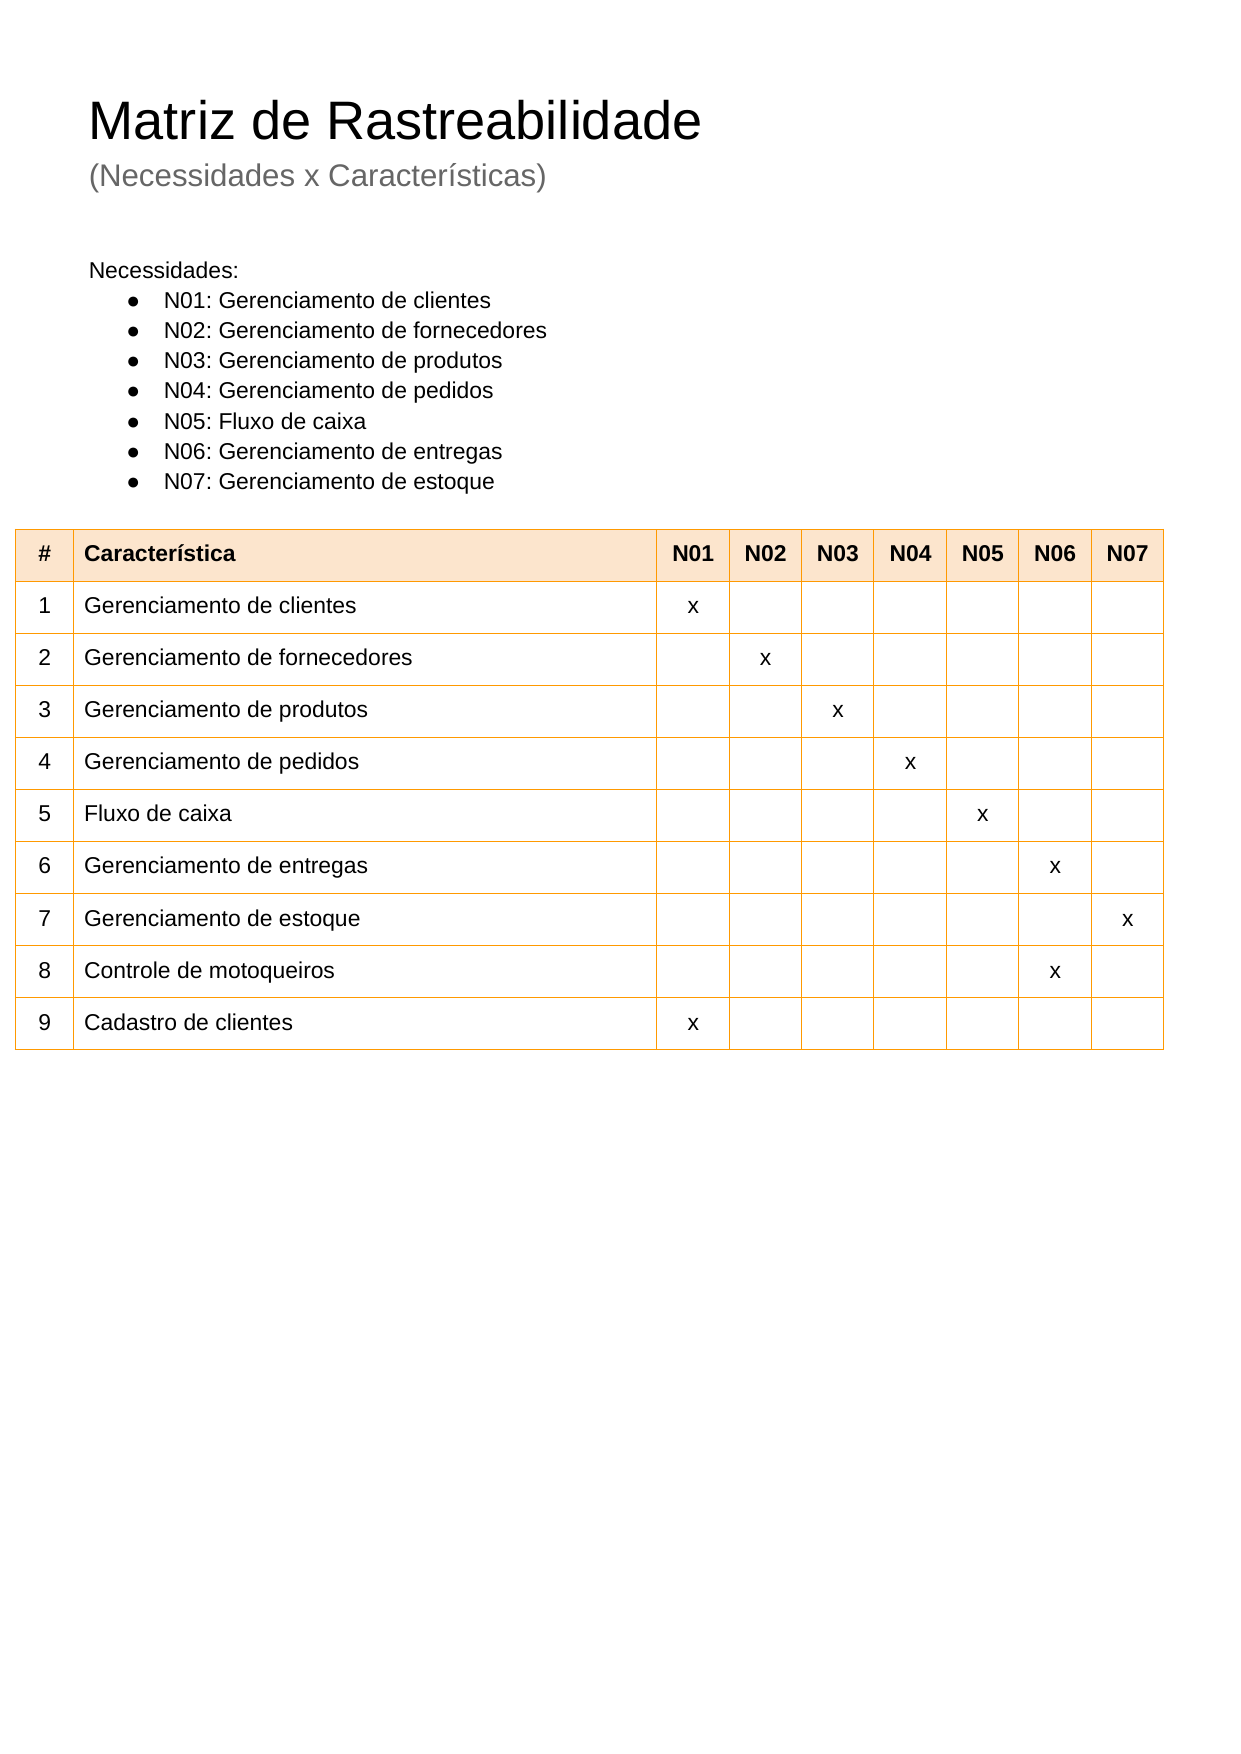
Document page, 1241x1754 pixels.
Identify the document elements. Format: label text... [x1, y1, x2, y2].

table_cell [730, 790, 801, 841]
table_header N06 [1019, 530, 1091, 581]
table_cell [730, 686, 801, 737]
table_header N01 [657, 530, 729, 581]
table_cell Controle de motoqueiros [74, 946, 656, 997]
list N06: Gerenciamento de entregas [126, 438, 1090, 464]
table_cell [874, 634, 946, 685]
table_cell 9 [16, 998, 73, 1049]
table_cell 6 [16, 842, 73, 893]
table_cell [730, 998, 801, 1049]
table_cell [1092, 582, 1163, 633]
table_cell [802, 738, 873, 789]
table_cell [1019, 738, 1091, 789]
table_cell [1092, 842, 1163, 893]
table_cell x [730, 634, 801, 685]
table_cell [874, 998, 946, 1049]
list N04: Gerenciamento de pedidos [126, 377, 1090, 404]
table_cell [730, 946, 801, 997]
table_cell [730, 738, 801, 789]
table_cell x [874, 738, 946, 789]
table_cell [802, 894, 873, 945]
subtitle (Necessidades x Características) [88, 157, 1090, 193]
table_cell [874, 842, 946, 893]
table_cell [947, 842, 1018, 893]
table_cell x [1019, 842, 1091, 893]
table_cell [1092, 790, 1163, 841]
list N07: Gerenciamento de estoque [126, 468, 1090, 494]
list N01: Gerenciamento de clientes [126, 287, 1090, 313]
table_header N07 [1092, 530, 1163, 581]
table_cell [947, 582, 1018, 633]
table_cell Gerenciamento de clientes [74, 582, 656, 633]
text Necessidades: [88, 257, 1090, 283]
table_cell 1 [16, 582, 73, 633]
table_header Característica [74, 530, 656, 581]
table_cell [657, 790, 729, 841]
table_cell [802, 634, 873, 685]
title Matriz de Rastreabilidade [88, 88, 1090, 151]
table_cell [730, 842, 801, 893]
table_cell [1019, 634, 1091, 685]
table_header N02 [730, 530, 801, 581]
table_cell [730, 894, 801, 945]
table_cell [947, 738, 1018, 789]
table_cell 7 [16, 894, 73, 945]
table_cell Gerenciamento de estoque [74, 894, 656, 945]
table_cell [657, 946, 729, 997]
table_cell [1019, 894, 1091, 945]
table_cell [874, 790, 946, 841]
table_cell [802, 790, 873, 841]
table_cell [1092, 686, 1163, 737]
table_cell x [947, 790, 1018, 841]
table_cell [802, 998, 873, 1049]
table_cell [730, 582, 801, 633]
table_header N04 [874, 530, 946, 581]
table_cell Gerenciamento de pedidos [74, 738, 656, 789]
table_cell x [657, 582, 729, 633]
table_cell 8 [16, 946, 73, 997]
table_cell [657, 686, 729, 737]
table_cell 3 [16, 686, 73, 737]
table_cell [657, 894, 729, 945]
table_cell x [1092, 894, 1163, 945]
table_cell [1092, 998, 1163, 1049]
table_cell Gerenciamento de produtos [74, 686, 656, 737]
table_header N03 [802, 530, 873, 581]
table_header # [16, 530, 73, 581]
table_cell Cadastro de clientes [74, 998, 656, 1049]
table_cell [802, 842, 873, 893]
table_cell [657, 842, 729, 893]
table_cell [947, 946, 1018, 997]
table_cell [874, 894, 946, 945]
table_cell Gerenciamento de fornecedores [74, 634, 656, 685]
list N03: Gerenciamento de produtos [126, 347, 1090, 373]
table_cell 2 [16, 634, 73, 685]
table_cell [802, 582, 873, 633]
list N02: Gerenciamento de fornecedores [126, 317, 1090, 343]
table_cell [874, 686, 946, 737]
table_cell [874, 582, 946, 633]
table_cell [657, 634, 729, 685]
table_cell [1092, 738, 1163, 789]
table_cell [1019, 998, 1091, 1049]
table_cell 5 [16, 790, 73, 841]
table_cell 4 [16, 738, 73, 789]
table_cell x [1019, 946, 1091, 997]
table_cell x [657, 998, 729, 1049]
table_cell [1019, 582, 1091, 633]
table_cell x [802, 686, 873, 737]
table_header N05 [947, 530, 1018, 581]
table_cell [1092, 634, 1163, 685]
table_cell [947, 634, 1018, 685]
table_cell [1092, 946, 1163, 997]
list N05: Fluxo de caixa [126, 408, 1090, 434]
table_cell [1019, 790, 1091, 841]
table_cell [657, 738, 729, 789]
table_cell [1019, 686, 1091, 737]
table_cell [802, 946, 873, 997]
table_cell [947, 998, 1018, 1049]
table_cell [947, 686, 1018, 737]
table_cell [947, 894, 1018, 945]
table_cell Gerenciamento de entregas [74, 842, 656, 893]
table_cell [874, 946, 946, 997]
table_cell Fluxo de caixa [74, 790, 656, 841]
